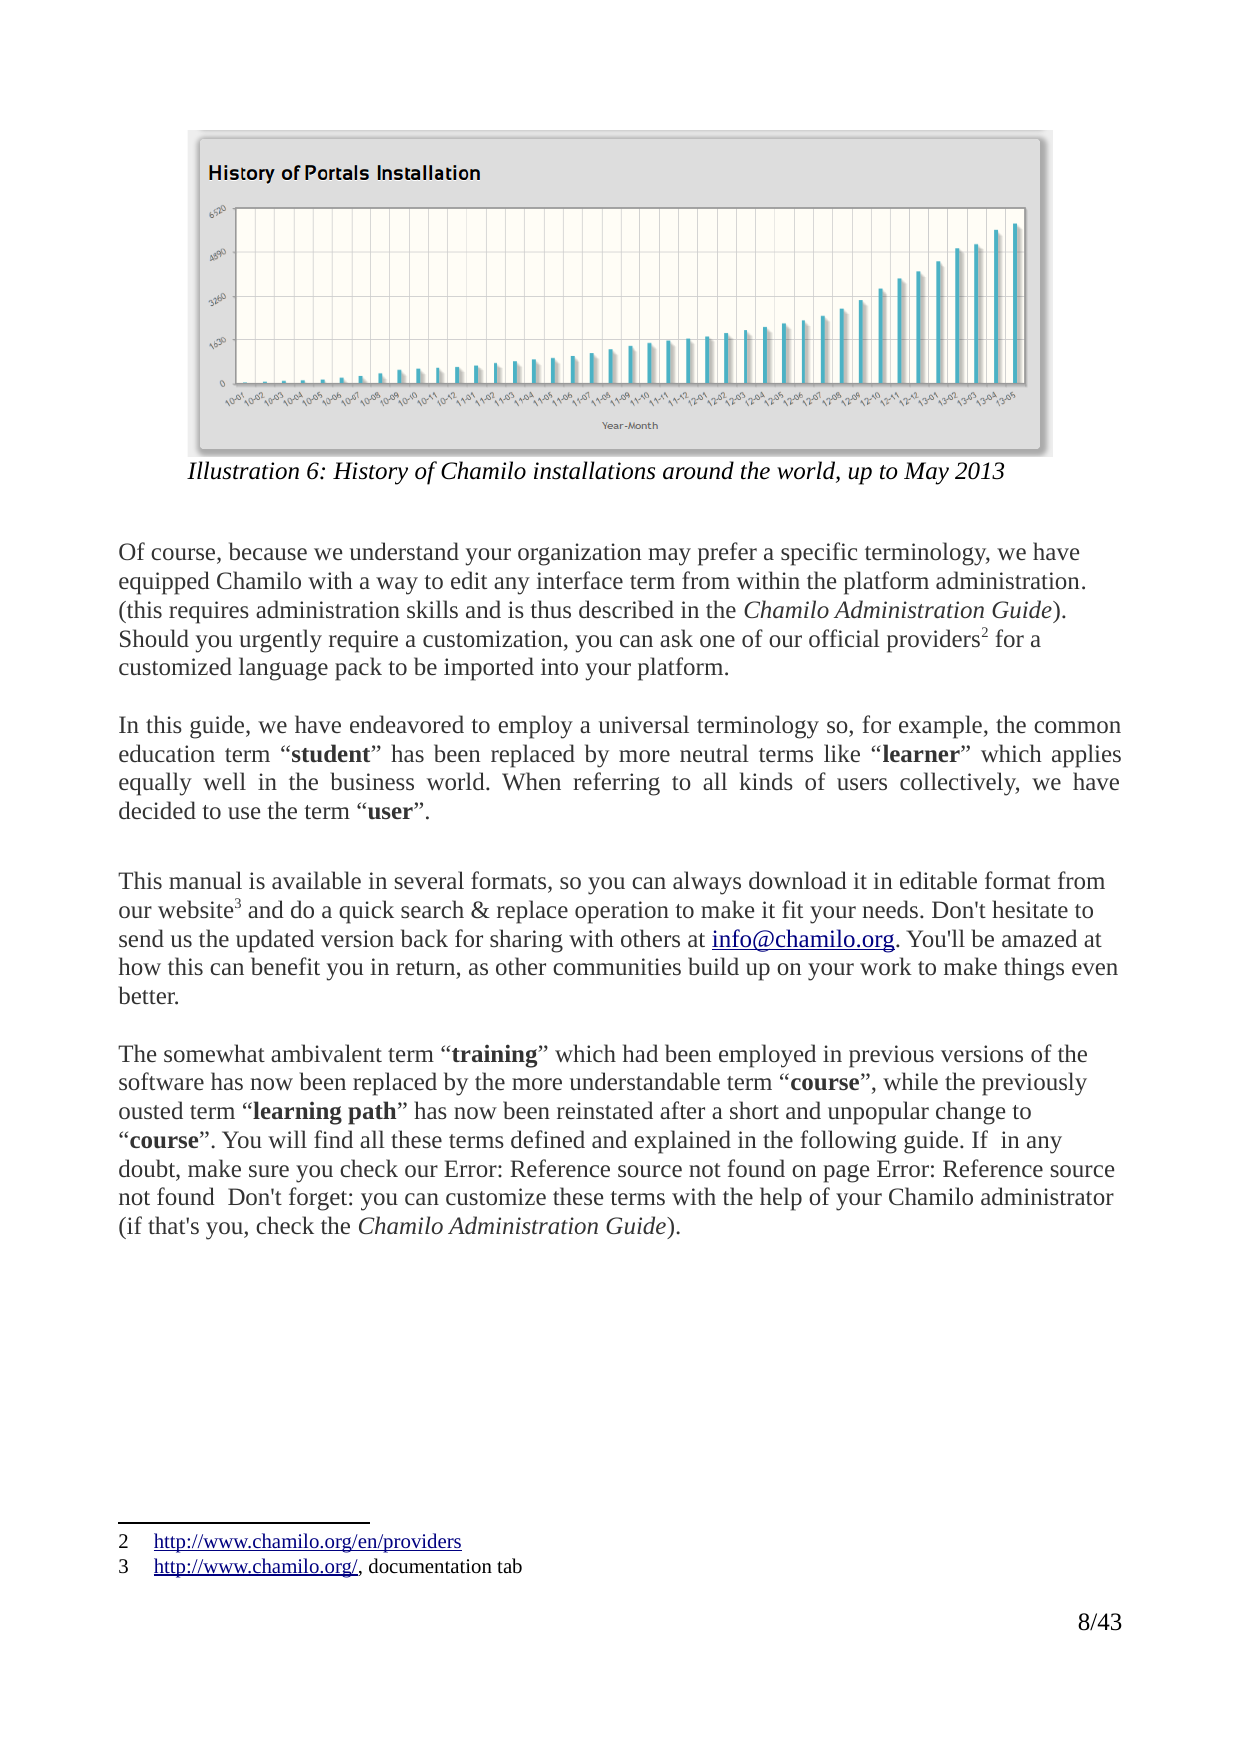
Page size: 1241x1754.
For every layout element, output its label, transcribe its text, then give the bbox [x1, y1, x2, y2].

text http://www.chamilo.org/, documentation tab [118, 1553, 1122, 1578]
picture [187, 130, 1053, 457]
text Illustration 6: History of Chamilo installations around the world, up to May 2013 [187, 457, 1053, 485]
text http://www.chamilo.org/en/providers [118, 1529, 1122, 1553]
text Of course, because we understand your organization may prefer a specific terminology, we have equipped Chamilo with a way to edit any interface term from within the platform administration. (this requires administration skills and is thus described in the Chamilo Administration Guide). Should you urgently require a customization, you can ask one of our official providers for a customized language pack to be imported into your platform. [118, 537, 1122, 681]
text In this guide, we have endeavored to employ a universal terminology so, for example, the common education term “student” has been replaced by more neutral terms like “learner” which applies equally well in the business world. When referring to all kinds of users collectively, we have decided to use the term “user”. [118, 710, 1122, 825]
text This manual is available in several formats, so you can always download it in editable format from our website and do a quick search & replace operation to make it fit your needs. Don't hesitate to send us the updated version back for sharing with others at info@chamilo.org. You'll be amazed at how this can benefit you in return, as other communities build up on your work to make things even better. [118, 866, 1122, 1010]
text The somewhat ambivalent term “training” which had been employed in previous versions of the software has now been replaced by the more understandable term “course”, while the previously ousted term “learning path” has now been reinstated after a short and unpopular change to “course”. You will find all these terms defined and explained in the following guide. If in any doubt, make sure you check our Erreur : source de la référence non trouvée on page Erreur : source de la référence non trouvée Don't forget: you can customize these terms with the help of your Chamilo administrator (if that's you, check the Chamilo Administration Guide). [118, 1039, 1122, 1240]
